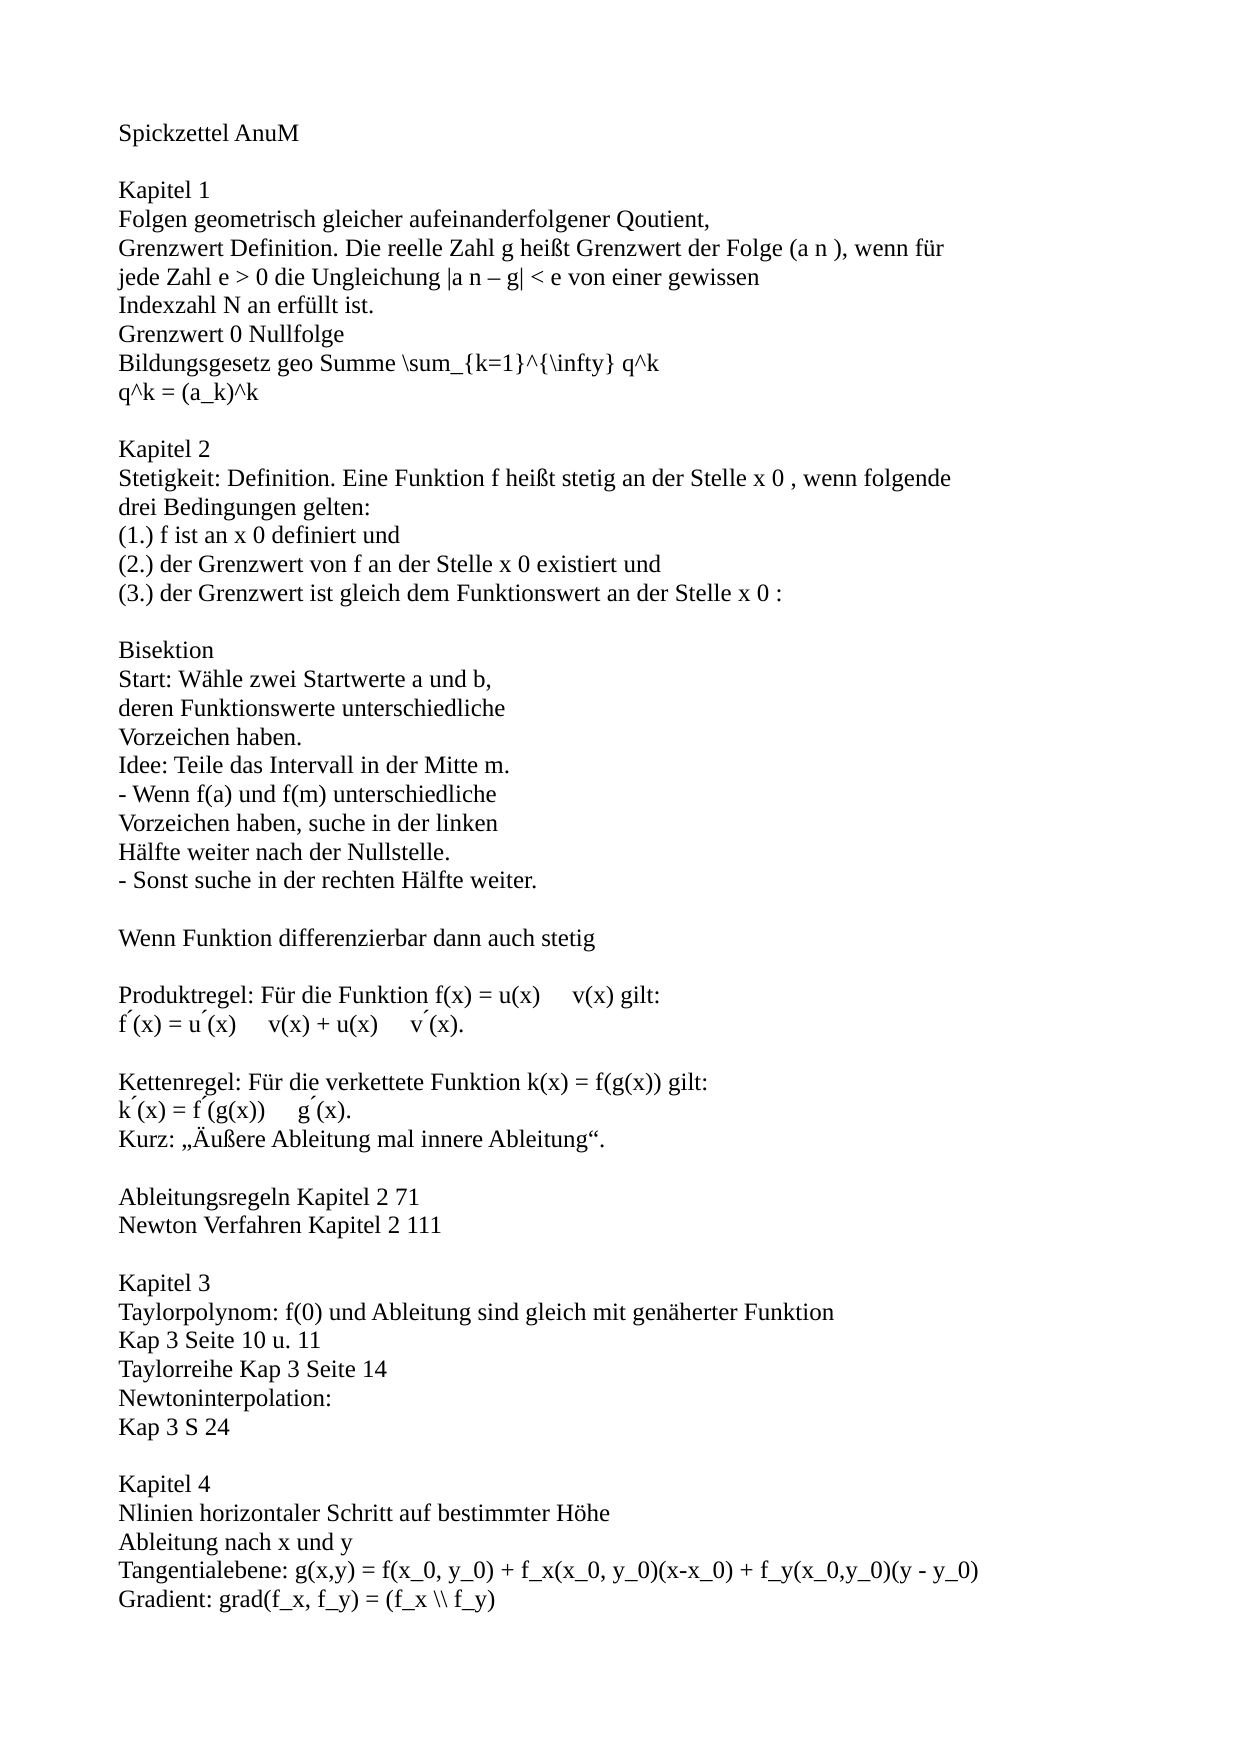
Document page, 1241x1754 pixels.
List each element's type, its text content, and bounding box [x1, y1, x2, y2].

text f ́(x) = u ́(x)  v(x) + u(x)  v ́(x). [118, 1009, 1122, 1038]
text drei Bedingungen gelten: [118, 492, 1122, 521]
text Folgen geometrisch gleicher aufeinanderfolgener Qoutient, [118, 204, 1122, 233]
text Stetigkeit: Definition. Eine Funktion f heißt stetig an der Stelle x 0 , wenn folgende [118, 463, 1122, 492]
text deren Funktionswerte unterschiedliche [118, 693, 1122, 722]
text Newtoninterpolation: [118, 1383, 1122, 1412]
text k ́(x) = f ́(g(x))  g ́(x). [118, 1096, 1122, 1124]
text Ableitung nach x und y [118, 1527, 1122, 1556]
text Wenn Funktion differenzierbar dann auch stetig [118, 923, 1122, 952]
text Taylorreihe Kap 3 Seite 14 [118, 1354, 1122, 1383]
text Hälfte weiter nach der Nullstelle. [118, 837, 1122, 866]
text Ableitungsregeln Kapitel 2 71 [118, 1182, 1122, 1211]
text Nlinien horizontaler Schritt auf bestimmter Höhe [118, 1498, 1122, 1527]
text Gradient: grad(f_x, f_y) = (f_x \\ f_y) [118, 1584, 1122, 1613]
text Kapitel 2 [118, 434, 1122, 463]
text Produktregel: Für die Funktion f(x) = u(x)  v(x) gilt: [118, 981, 1122, 1009]
text - Wenn f(a) und f(m) unterschiedliche [118, 779, 1122, 808]
text Spickzettel AnuM [118, 118, 1122, 147]
text Bisektion [118, 636, 1122, 664]
text Tangentialebene: g(x,y) = f(x_0, y_0) + f_x(x_0, y_0)(x-x_0) + f_y(x_0,y_0)(y - y_0) [118, 1556, 1122, 1584]
text (3.) der Grenzwert ist gleich dem Funktionswert an der Stelle x 0 : [118, 578, 1122, 607]
text Kap 3 S 24 [118, 1412, 1122, 1441]
text Idee: Teile das Intervall in der Mitte m. [118, 751, 1122, 779]
text Taylorpolynom: f(0) und Ableitung sind gleich mit genäherter Funktion [118, 1297, 1122, 1326]
text Kapitel 4 [118, 1469, 1122, 1498]
text Vorzeichen haben, suche in der linken [118, 808, 1122, 837]
text Start: Wähle zwei Startwerte a und b, [118, 664, 1122, 693]
text Bildungsgesetz geo Summe \sum_{k=1}^{\infty} q^k [118, 348, 1122, 377]
text Kurz: „Äußere Ableitung mal innere Ableitung“. [118, 1124, 1122, 1153]
text Grenzwert 0 Nullfolge [118, 319, 1122, 348]
text Newton Verfahren Kapitel 2 111 [118, 1211, 1122, 1239]
text q^k = (a_k)^k [118, 377, 1122, 406]
text (2.) der Grenzwert von f an der Stelle x 0 existiert und [118, 549, 1122, 578]
text jede Zahl e > 0 die Ungleichung |a n – g| < e von einer gewissen [118, 262, 1122, 291]
text - Sonst suche in der rechten Hälfte weiter. [118, 866, 1122, 894]
text Kapitel 3 [118, 1268, 1122, 1297]
text Indexzahl N an erfüllt ist. [118, 291, 1122, 319]
text (1.) f ist an x 0 definiert und [118, 521, 1122, 549]
text Kap 3 Seite 10 u. 11 [118, 1326, 1122, 1354]
text Grenzwert Definition. Die reelle Zahl g heißt Grenzwert der Folge (a n ), wenn für [118, 233, 1122, 262]
text Vorzeichen haben. [118, 722, 1122, 751]
text Kapitel 1 [118, 176, 1122, 204]
text Kettenregel: Für die verkettete Funktion k(x) = f(g(x)) gilt: [118, 1067, 1122, 1096]
